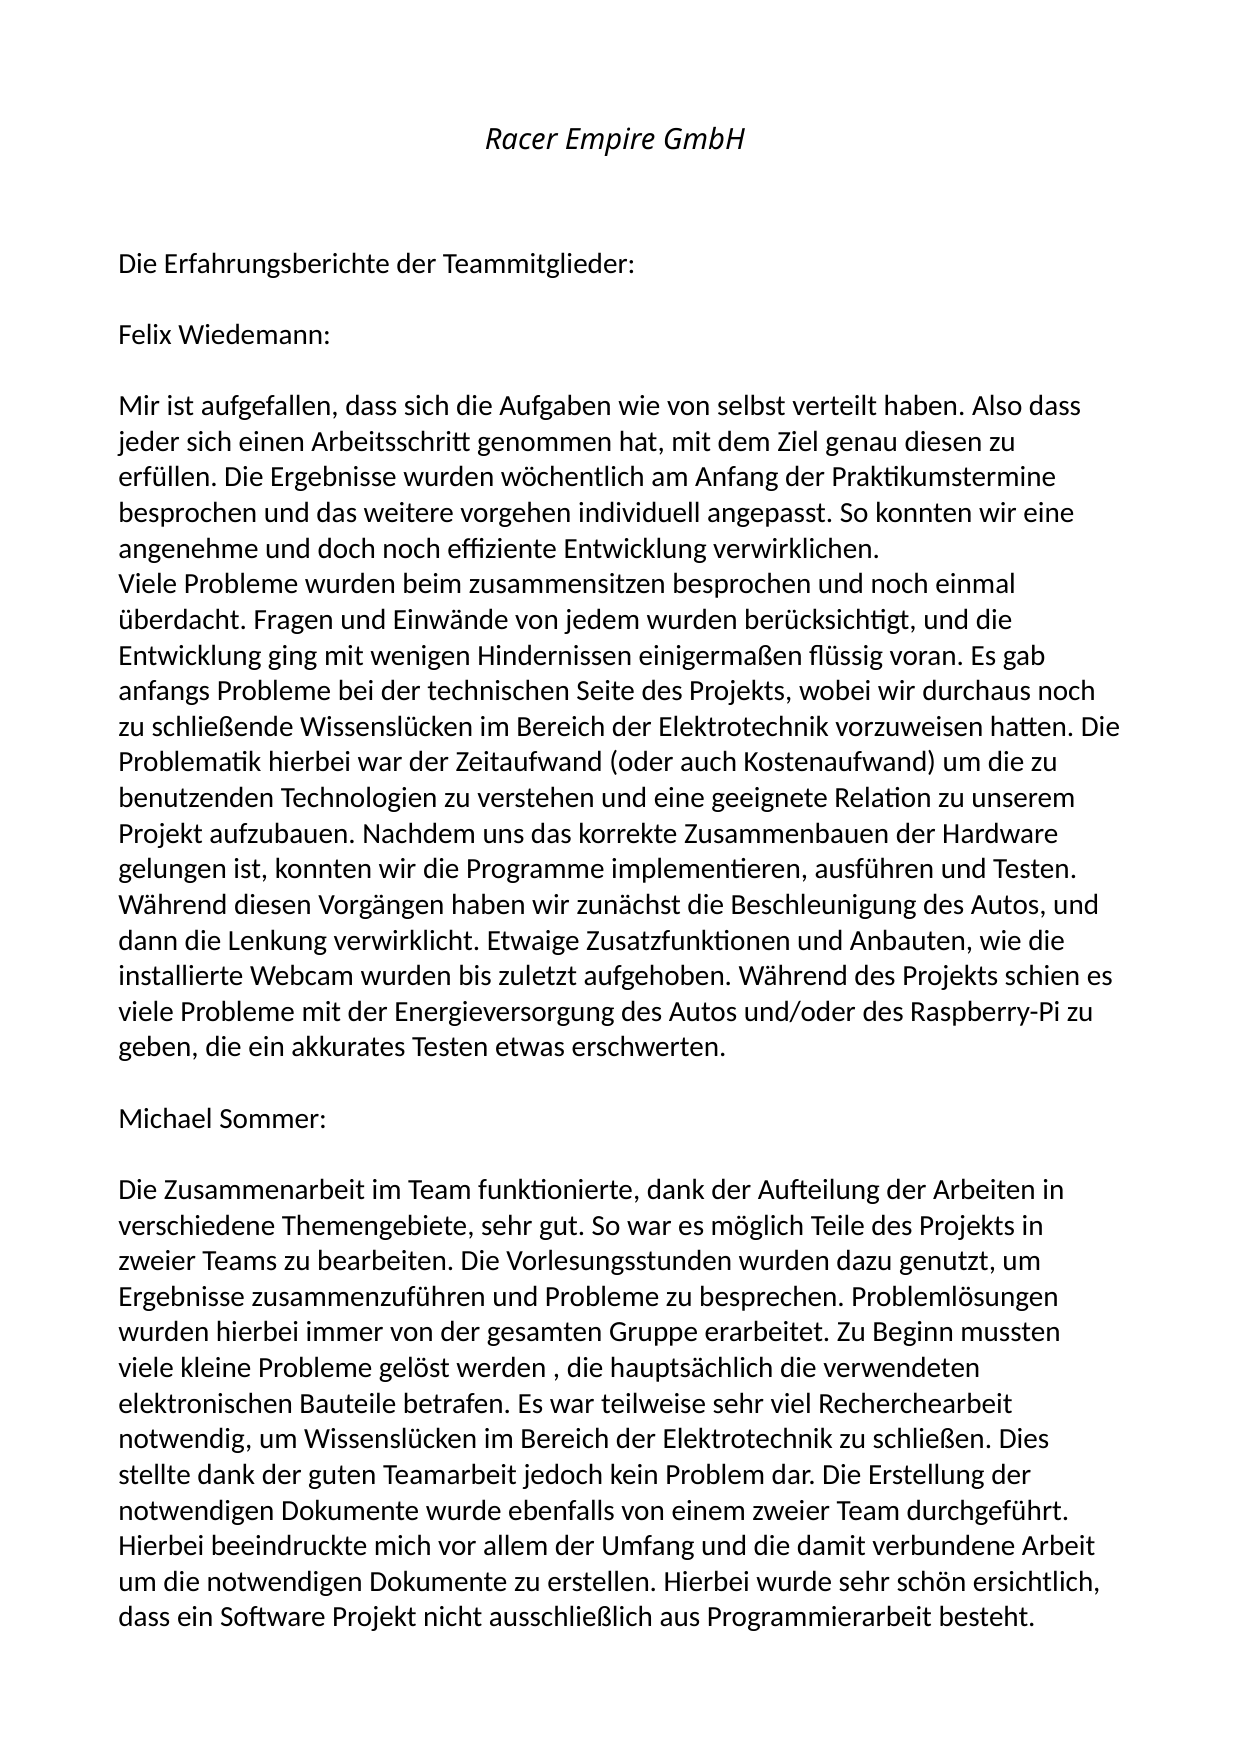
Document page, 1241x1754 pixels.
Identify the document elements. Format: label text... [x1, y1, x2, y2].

text Felix Wiedemann: [118, 316, 1122, 352]
text Die Erfahrungsberichte der Teammitglieder: [118, 245, 1122, 280]
text Michael Sommer: [118, 1100, 1122, 1135]
text Die Zusammenarbeit im Team funktionierte, dank der Aufteilung der Arbeiten in verschiedene Themengebiete, sehr gut. So war es möglich Teile des Projekts in zweier Teams zu bearbeiten. Die Vorlesungsstunden wurden dazu genutzt, um Ergebnisse zusammenzuführen und Probleme zu besprechen. Problemlösungen wurden hierbei immer von der gesamten Gruppe erarbeitet. Zu Beginn mussten viele kleine Probleme gelöst werden , die hauptsächlich die verwendeten elektronischen Bauteile betrafen. Es war teilweise sehr viel Recherchearbeit notwendig, um Wissenslücken im Bereich der Elektrotechnik zu schließen. Dies stellte dank der guten Teamarbeit jedoch kein Problem dar. Die Erstellung der notwendigen Dokumente wurde ebenfalls von einem zweier Team durchgeführt. Hierbei beeindruckte mich vor allem der Umfang und die damit verbundene Arbeit um die notwendigen Dokumente zu erstellen. Hierbei wurde sehr schön ersichtlich, dass ein Software Projekt nicht ausschließlich aus Programmierarbeit besteht. [118, 1171, 1122, 1634]
text Viele Probleme wurden beim zusammensitzen besprochen und noch einmal überdacht. Fragen und Einwände von jedem wurden berücksichtigt, und die Entwicklung ging mit wenigen Hindernissen einigermaßen flüssig voran. Es gab anfangs Probleme bei der technischen Seite des Projekts, wobei wir durchaus noch zu schließende Wissenslücken im Bereich der Elektrotechnik vorzuweisen hatten. Die Problematik hierbei war der Zeitaufwand (oder auch Kostenaufwand) um die zu benutzenden Technologien zu verstehen und eine geeignete Relation zu unserem Projekt aufzubauen. Nachdem uns das korrekte Zusammenbauen der Hardware gelungen ist, konnten wir die Programme implementieren, ausführen und Testen. Während diesen Vorgängen haben wir zunächst die Beschleunigung des Autos, und dann die Lenkung verwirklicht. Etwaige Zusatzfunktionen und Anbauten, wie die installierte Webcam wurden bis zuletzt aufgehoben. Während des Projekts schien es viele Probleme mit der Energieversorgung des Autos und/oder des Raspberry-Pi zu geben, die ein akkurates Testen etwas erschwerten. [118, 565, 1122, 1064]
text Mir ist aufgefallen, dass sich die Aufgaben wie von selbst verteilt haben. Also dass jeder sich einen Arbeitsschritt genommen hat, mit dem Ziel genau diesen zu erfüllen. Die Ergebnisse wurden wöchentlich am Anfang der Praktikumstermine besprochen und das weitere vorgehen individuell angepasst. So konnten wir eine angenehme und doch noch effiziente Entwicklung verwirklichen. [118, 387, 1122, 565]
